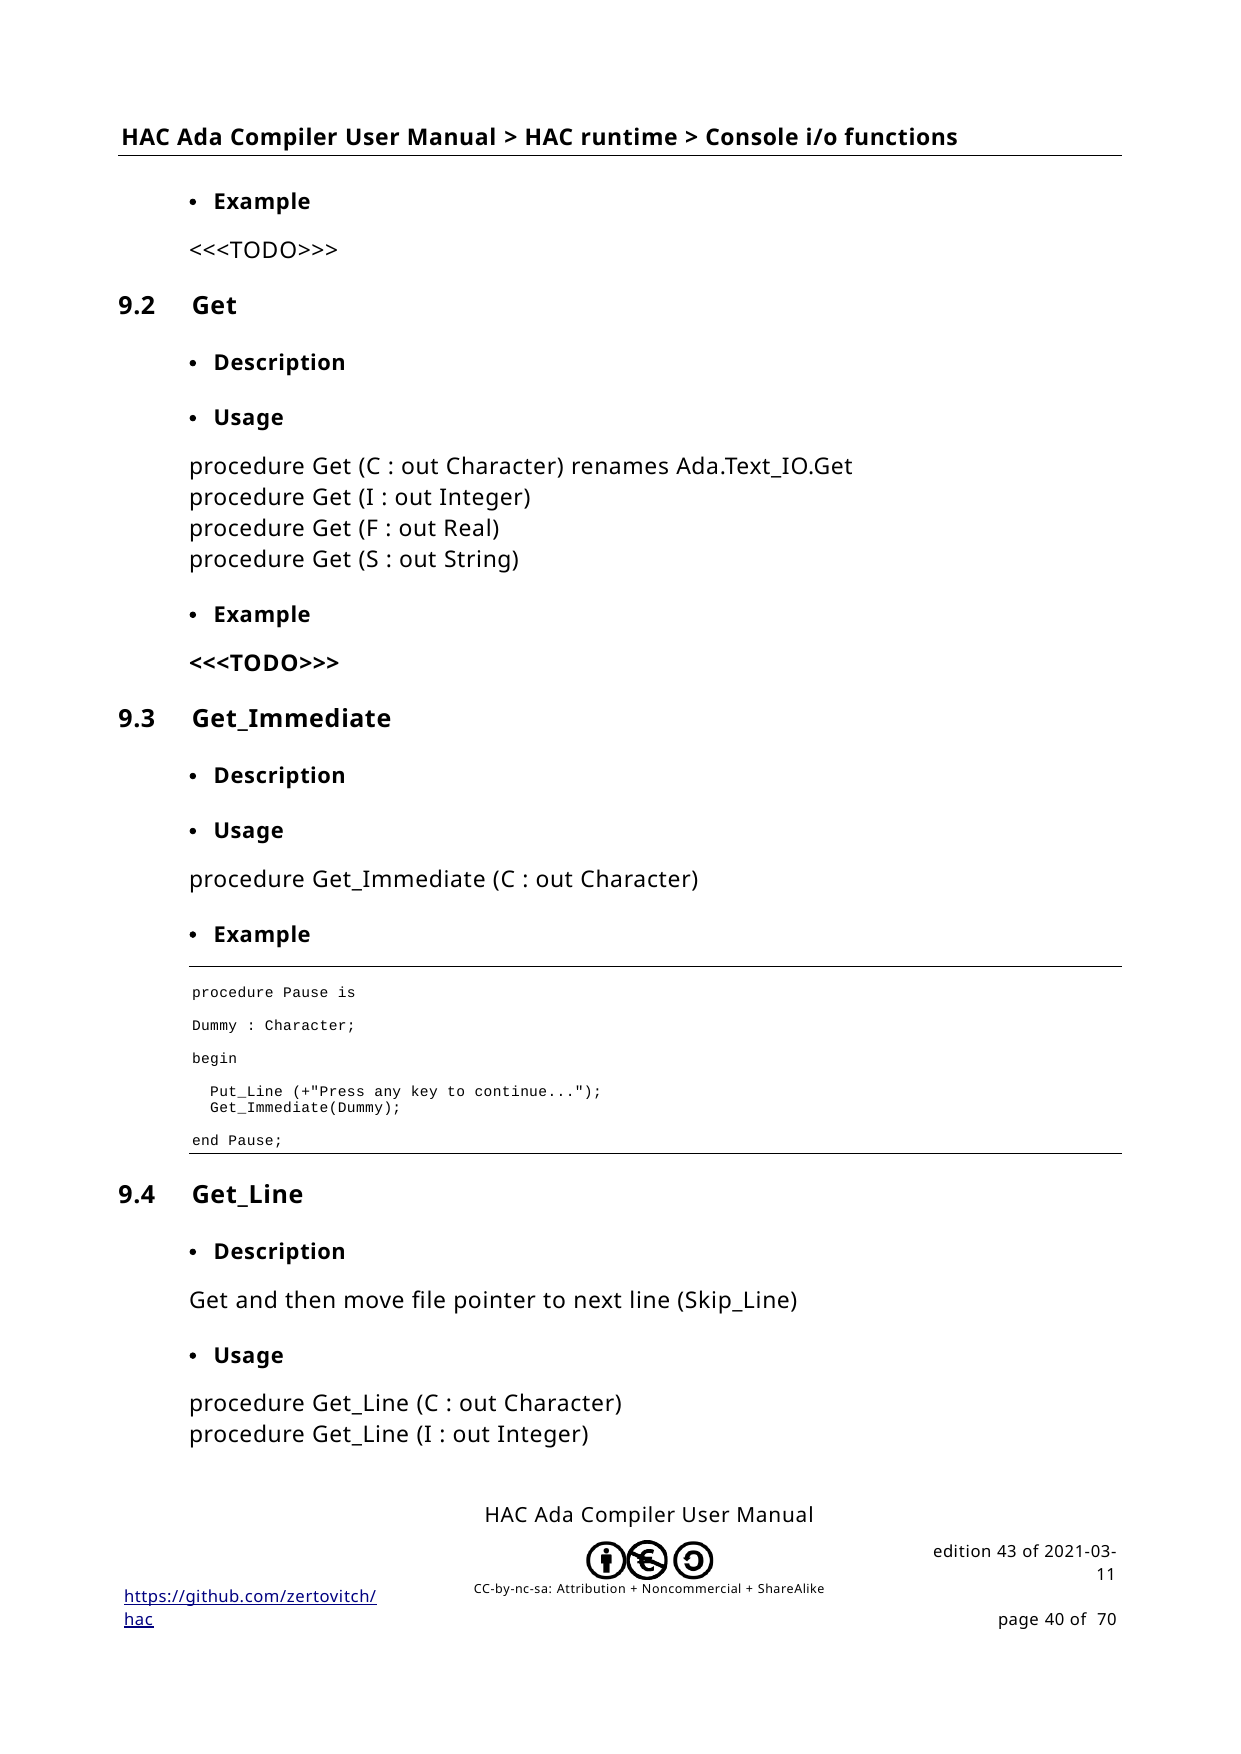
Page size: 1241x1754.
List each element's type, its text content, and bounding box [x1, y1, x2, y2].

list Dummy : Character; [189, 1016, 1122, 1035]
subtitle Example [189, 917, 1122, 948]
text procedure Get_Immediate (C : out Character) [189, 863, 1122, 894]
subtitle Usage [189, 1338, 1122, 1369]
subtitle Get_Line [118, 1177, 1122, 1211]
list Get_Immediate(Dummy); [189, 1098, 1122, 1117]
subtitle Example [189, 597, 1122, 629]
text procedure Get_Line (C : out Character) [189, 1387, 1122, 1418]
picture [672, 1540, 714, 1580]
text procedure Get (S : out String) [189, 543, 1122, 574]
text Get and then move file pointer to next line (Skip_Line) [189, 1283, 1122, 1314]
picture [585, 1540, 668, 1580]
text <<<TODO>>> [189, 233, 1122, 264]
subtitle Description [189, 346, 1122, 377]
list end Pause; [189, 1131, 1122, 1153]
subtitle Usage [189, 814, 1122, 845]
subtitle Example [189, 184, 1122, 216]
list Put_Line (+"Press any key to continue..."); [189, 1081, 1122, 1098]
text procedure Get (I : out Integer) [189, 481, 1122, 512]
text <<<TODO>>> [189, 646, 1122, 677]
subtitle Get [118, 288, 1122, 322]
text procedure Get (F : out Real) [189, 512, 1122, 543]
list begin [189, 1048, 1122, 1068]
subtitle Description [189, 1234, 1122, 1266]
text procedure Get_Line (I : out Integer) [189, 1418, 1122, 1449]
subtitle Usage [189, 401, 1122, 432]
text procedure Get (C : out Character) renames Ada.Text_IO.Get [189, 450, 1122, 481]
list procedure Pause is [189, 983, 1122, 1002]
subtitle Description [189, 759, 1122, 790]
subtitle Get_Immediate [118, 701, 1122, 735]
